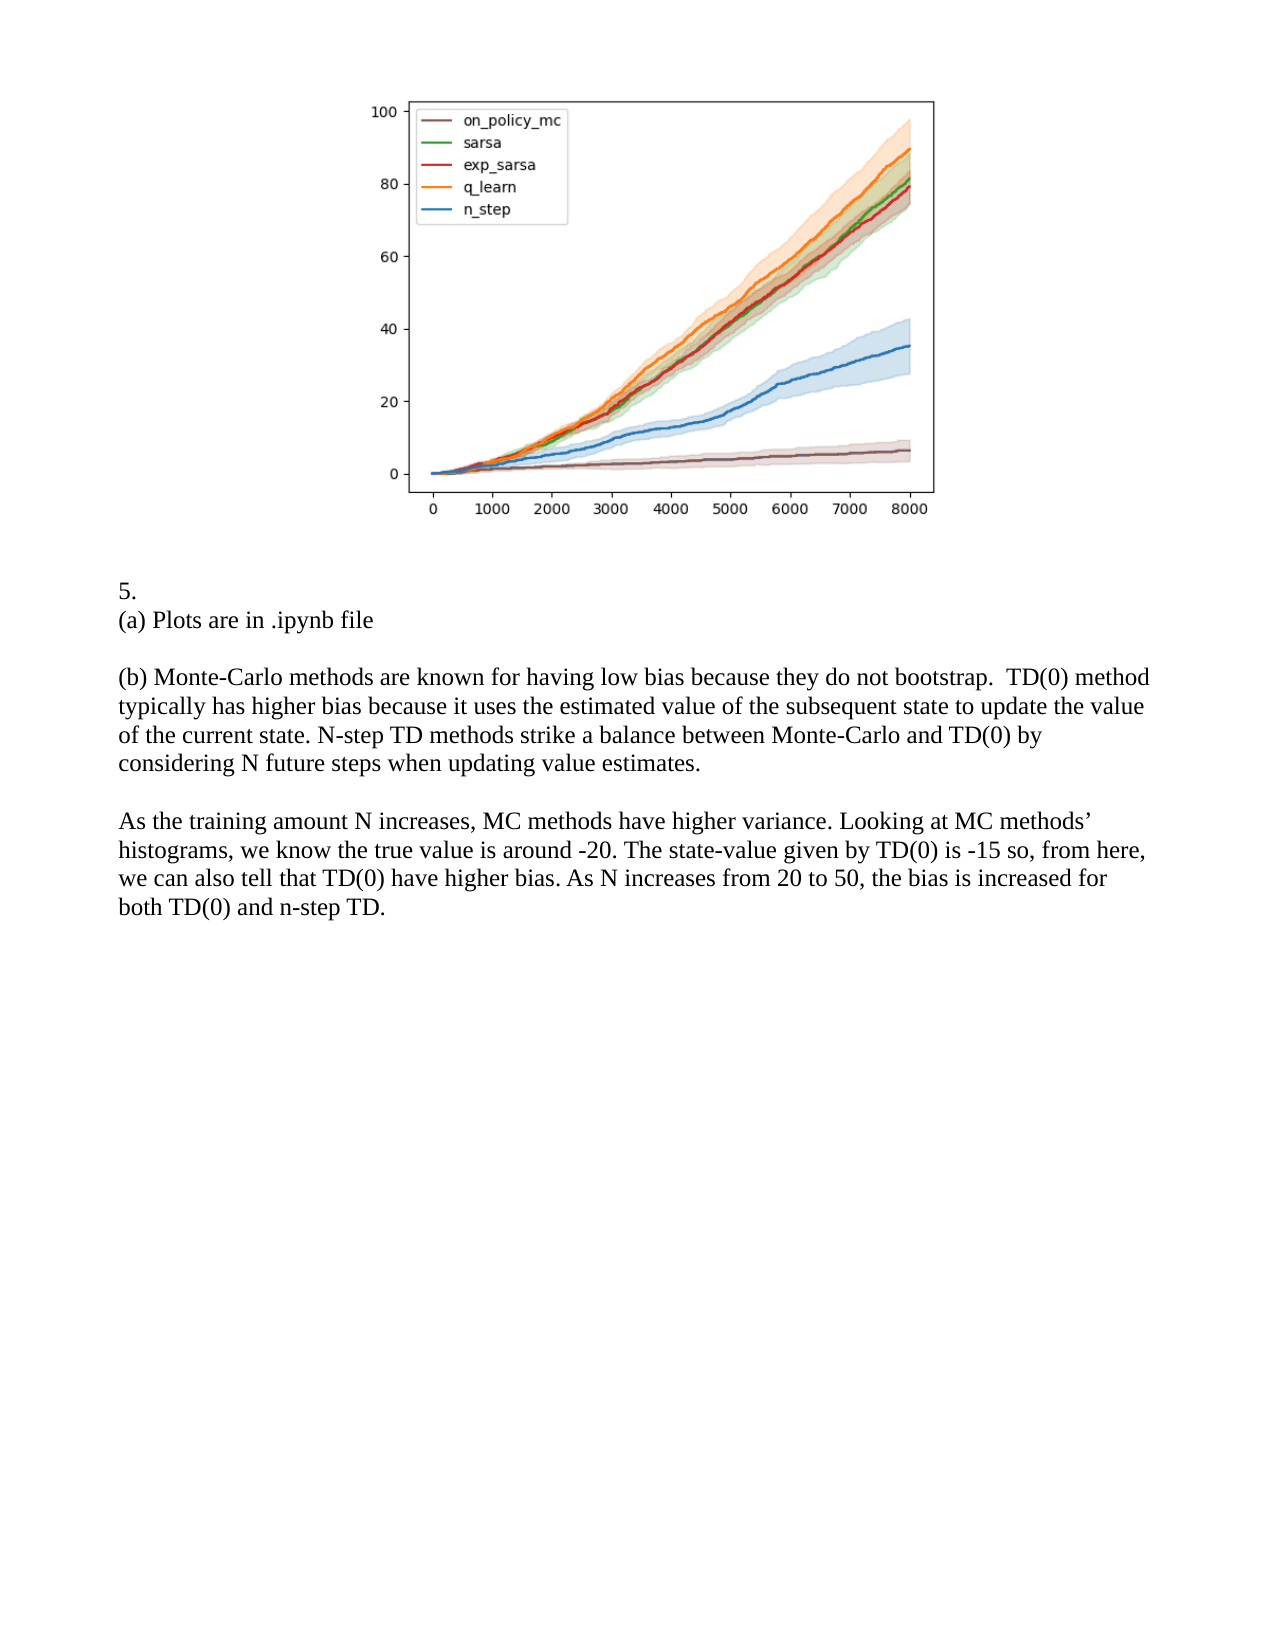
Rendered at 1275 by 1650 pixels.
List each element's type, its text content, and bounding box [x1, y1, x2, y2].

picture [325, 40, 1001, 548]
text (a) Plots are in .ipynb file [118, 605, 1157, 633]
text 5. [118, 576, 1157, 605]
text As the training amount N increases, MC methods have higher variance. Looking at MC methods’ histograms, we know the true value is around -20. The state-value given by TD(0) is -15 so, from here, we can also tell that TD(0) have higher bias. As N increases from 20 to 50, the bias is increased for both TD(0) and n-step TD. [118, 806, 1157, 921]
text (b) Monte-Carlo methods are known for having low bias because they do not bootstrap. TD(0) method typically has higher bias because it uses the estimated value of the subsequent state to update the value of the current state. N-step TD methods strike a balance between Monte-Carlo and TD(0) by considering N future steps when updating value estimates. [118, 662, 1157, 777]
